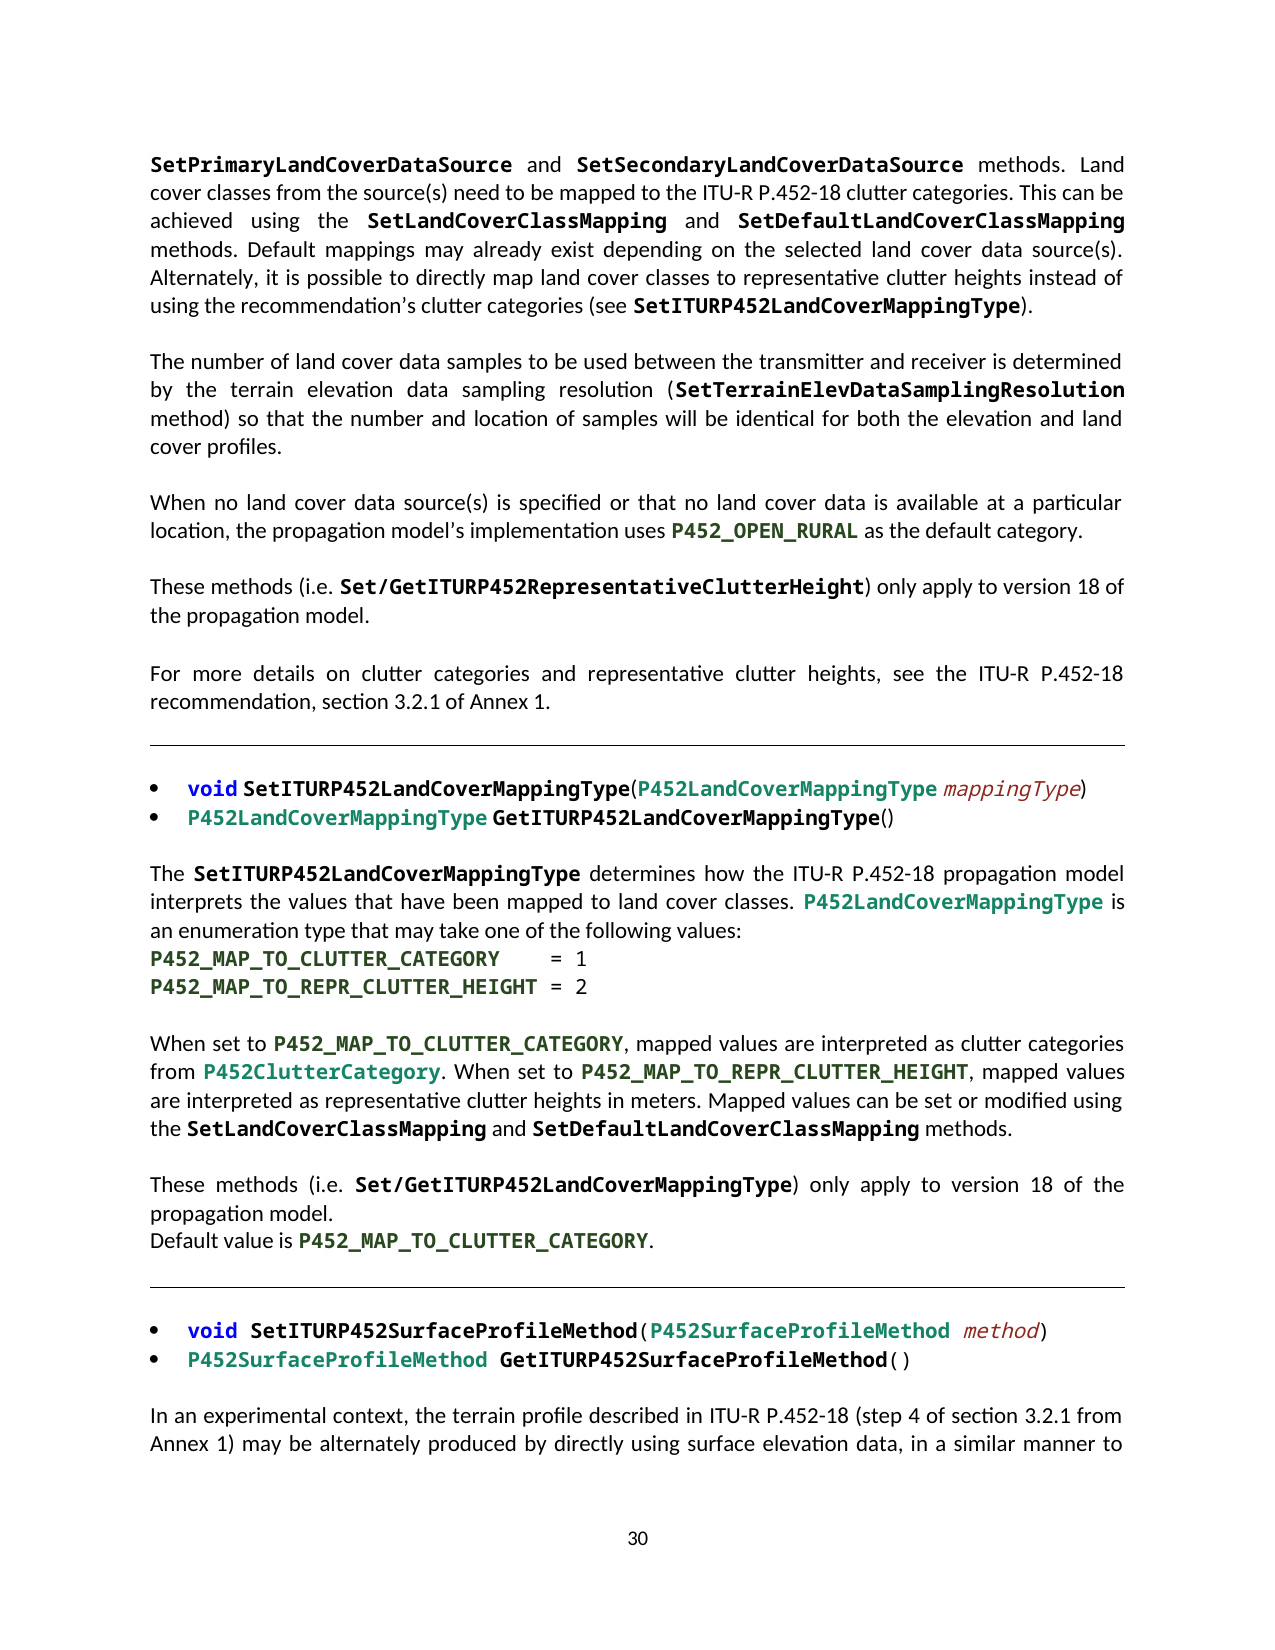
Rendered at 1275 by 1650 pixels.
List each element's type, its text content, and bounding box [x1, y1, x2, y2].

text P452_MAP_TO_CLUTTER_CATEGORY = 1 [150, 944, 1125, 972]
text When no land cover data source(s) is specified or that no land cover data is available at a particular location, the propagation model’s implementation uses P452_OPEN_RURAL as the default category. [150, 488, 1125, 544]
text The SetITURP452LandCoverMappingType determines how the ITU-R P.452-18 propagation model interprets the values that have been mapped to land cover classes. P452LandCoverMappingType is an enumeration type that may take one of the following values: [150, 859, 1125, 944]
list P452LandCoverMappingType GetITURP452LandCoverMappingType() [150, 803, 1125, 831]
text These methods (i.e. Set/GetITURP452RepresentativeClutterHeight) only apply to version 18 of the propagation model. [150, 572, 1125, 631]
text These methods (i.e. Set/GetITURP452LandCoverMappingType) only apply to version 18 of the propagation model. [150, 1170, 1125, 1227]
text In an experimental context, the terrain profile described in ITU-R P.452-18 (step 4 of section 3.2.1 from Annex 1) may be alternately produced by directly using surface elevation data, in a similar manner to [150, 1373, 1125, 1459]
list void SetITURP452LandCoverMappingType(P452LandCoverMappingType mappingType) [150, 774, 1125, 803]
list P452SurfaceProfileMethod GetITURP452SurfaceProfileMethod() [150, 1345, 1125, 1373]
text Default value is P452_MAP_TO_CLUTTER_CATEGORY. [150, 1227, 1125, 1257]
text SetPrimaryLandCoverDataSource and SetSecondaryLandCoverDataSource methods. Land cover classes from the source(s) need to be mapped to the ITU-R P.452-18 clutter categories. This can be achieved using the SetLandCoverClassMapping and SetDefaultLandCoverClassMapping methods. Default mappings may already exist depending on the selected land cover data source(s). Alternately, it is possible to directly map land cover classes to representative clutter heights instead of using the recommendation’s clutter categories (see SetITURP452LandCoverMappingType). [150, 150, 1125, 319]
list void SetITURP452SurfaceProfileMethod(P452SurfaceProfileMethod method) [150, 1316, 1125, 1345]
text The number of land cover data samples to be used between the transmitter and receiver is determined by the terrain elevation data sampling resolution (SetTerrainElevDataSamplingResolution method) so that the number and location of samples will be identical for both the elevation and land cover profiles. [150, 347, 1125, 460]
text P452_MAP_TO_REPR_CLUTTER_HEIGHT = 2 [150, 972, 1125, 1001]
text When set to P452_MAP_TO_CLUTTER_CATEGORY, mapped values are interpreted as clutter categories from P452ClutterCategory. When set to P452_MAP_TO_REPR_CLUTTER_HEIGHT, mapped values are interpreted as representative clutter heights in meters. Mapped values can be set or modified using the SetLandCoverClassMapping and SetDefaultLandCoverClassMapping methods. [150, 1029, 1125, 1142]
text For more details on clutter categories and representative clutter heights, see the ITU-R P.452-18 recommendation, section 3.2.1 of Annex 1. [150, 659, 1125, 715]
